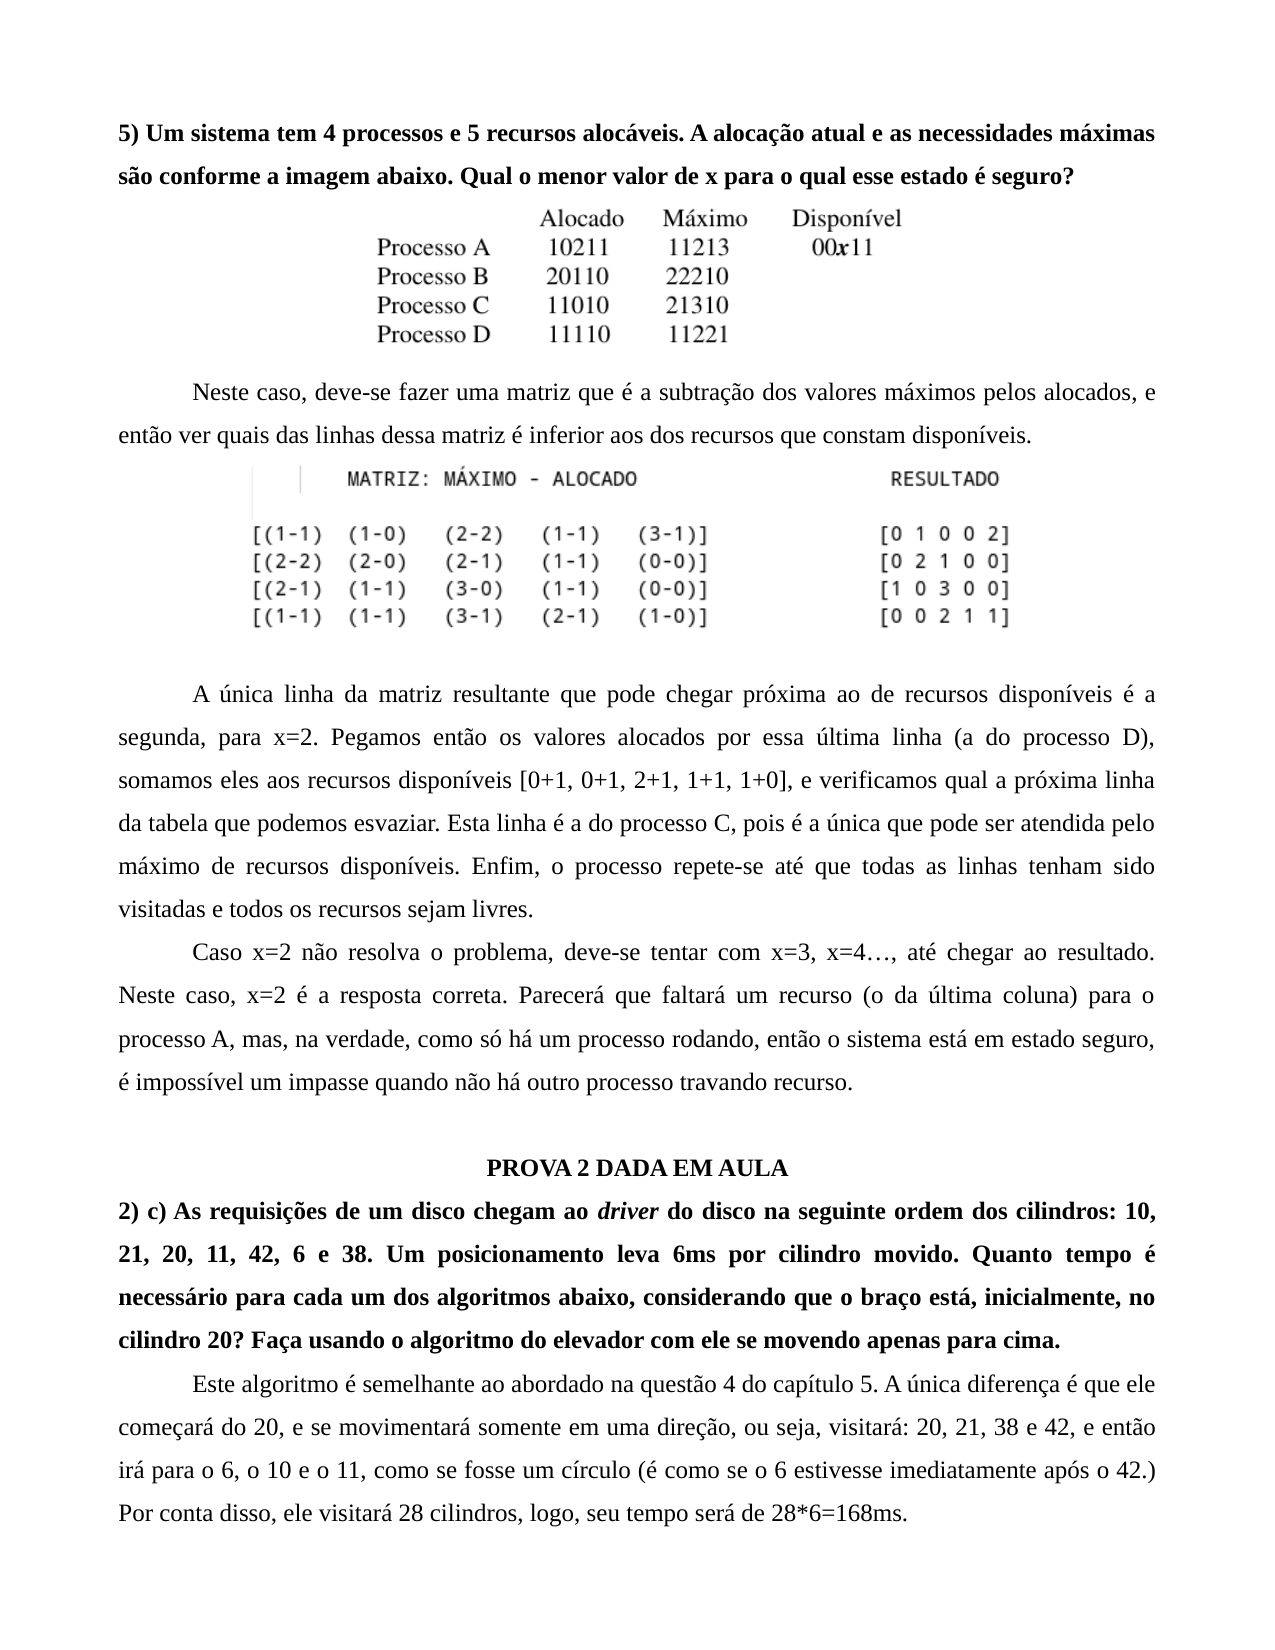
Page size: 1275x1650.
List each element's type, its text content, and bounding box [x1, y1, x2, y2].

picture [372, 204, 903, 349]
text A única linha da matriz resultante que pode chegar próxima ao de recursos disponíveis é a segunda, para x=2. Pegamos então os valores alocados por essa última linha (a do processo D), somamos eles aos recursos disponíveis [0+1, 0+1, 2+1, 1+1, 1+0], e verificamos qual a próxima linha da tabela que podemos esvaziar. Esta linha é a do processo C, pois é a única que pode ser atendida pelo máximo de recursos disponíveis. Enfim, o processo repete-se até que todas as linhas tenham sido visitadas e todos os recursos sejam livres. [118, 679, 1157, 923]
text 2) c) As requisições de um disco chegam ao driver do disco na seguinte ordem dos cilindros: 10, 21, 20, 11, 42, 6 e 38. Um posicionamento leva 6ms por cilindro movido. Quanto tempo é necessário para cada um dos algoritmos abaixo, considerando que o braço está, inicialmente, no cilindro 20? Faça usando o algoritmo do elevador com ele se movendo apenas para cima. [118, 1196, 1157, 1354]
text Neste caso, deve-se fazer uma matriz que é a subtração dos valores máximos pelos alocados, e então ver quais das linhas dessa matriz é inferior aos dos recursos que constam disponíveis. [118, 377, 1157, 449]
text Este algoritmo é semelhante ao abordado na questão 4 do capítulo 5. A única diferença é que ele começará do 20, e se movimentará somente em uma direção, ou seja, visitará: 20, 21, 38 e 42, e então irá para o 6, o 10 e o 11, como se fosse um círculo (é como se o 6 estivesse imediatamente após o 42.) Por conta disso, ele visitará 28 cilindros, logo, seu tempo será de 28*6=168ms. [118, 1369, 1157, 1527]
text PROVA 2 DADA EM AULA [118, 1153, 1157, 1182]
text 5) Um sistema tem 4 processos e 5 recursos alocáveis. A alocação atual e as necessidades máximas são conforme a imagem abaixo. Qual o menor valor de x para o qual esse estado é seguro? [118, 118, 1157, 190]
picture [251, 463, 1024, 636]
text Caso x=2 não resolva o problema, deve-se tentar com x=3, x=4…, até chegar ao resultado. Neste caso, x=2 é a resposta correta. Parecerá que faltará um recurso (o da última coluna) para o processo A, mas, na verdade, como só há um processo rodando, então o sistema está em estado seguro, é impossível um impasse quando não há outro processo travando recurso. [118, 937, 1157, 1096]
